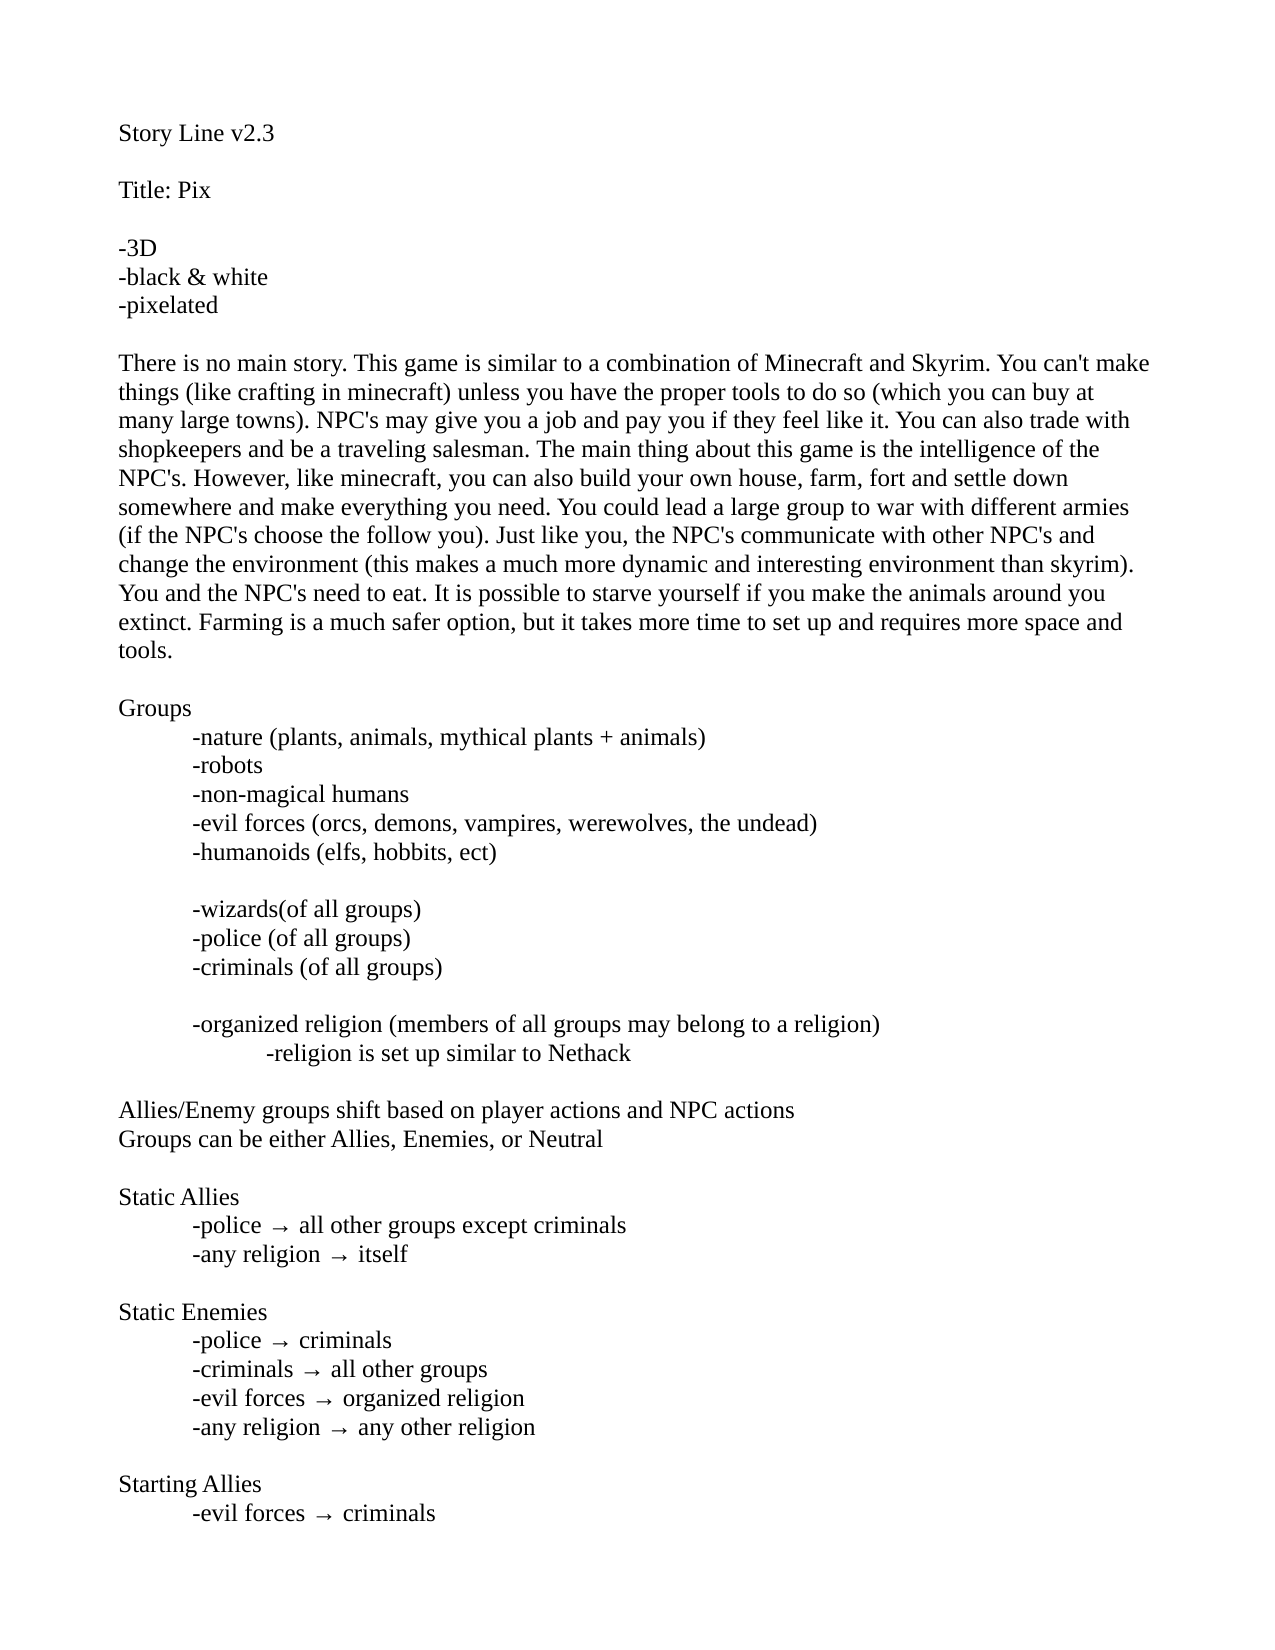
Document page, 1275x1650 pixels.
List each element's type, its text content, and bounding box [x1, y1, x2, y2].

text -pixelated [118, 291, 1157, 319]
text -police (of all groups) [118, 923, 1157, 952]
text Groups [118, 693, 1157, 722]
text -criminals → all other groups [118, 1354, 1157, 1383]
text -wizards(of all groups) [118, 894, 1157, 923]
text -black & white [118, 262, 1157, 291]
text -criminals (of all groups) [118, 952, 1157, 981]
text -any religion → any other religion [118, 1412, 1157, 1441]
text -any religion → itself [118, 1239, 1157, 1268]
text -non-magical humans [118, 779, 1157, 808]
text Static Allies [118, 1182, 1157, 1211]
text -evil forces → organized religion [118, 1383, 1157, 1412]
text -3D [118, 233, 1157, 262]
text Starting Allies [118, 1469, 1157, 1498]
text -organized religion (members of all groups may belong to a religion) [118, 1009, 1157, 1038]
text -evil forces (orcs, demons, vampires, werewolves, the undead) [118, 808, 1157, 837]
text -police → criminals [118, 1326, 1157, 1354]
text -nature (plants, animals, mythical plants + animals) [118, 722, 1157, 751]
text -police → all other groups except criminals [118, 1211, 1157, 1239]
text Groups can be either Allies, Enemies, or Neutral [118, 1124, 1157, 1153]
text There is no main story. This game is similar to a combination of Minecraft and Skyrim. You can't make things (like crafting in minecraft) unless you have the proper tools to do so (which you can buy at many large towns). NPC's may give you a job and pay you if they feel like it. You can also trade with shopkeepers and be a traveling salesman. The main thing about this game is the intelligence of the NPC's. However, like minecraft, you can also build your own house, farm, fort and settle down somewhere and make everything you need. You could lead a large group to war with different armies (if the NPC's choose the follow you). Just like you, the NPC's communicate with other NPC's and change the environment (this makes a much more dynamic and interesting environment than skyrim). You and the NPC's need to eat. It is possible to starve yourself if you make the animals around you extinct. Farming is a much safer option, but it takes more time to set up and requires more space and tools. [118, 348, 1157, 664]
text Allies/Enemy groups shift based on player actions and NPC actions [118, 1096, 1157, 1124]
text -robots [118, 751, 1157, 779]
text -evil forces → criminals [118, 1498, 1157, 1527]
text Story Line v2.3 [118, 118, 1157, 147]
text -humanoids (elfs, hobbits, ect) [118, 837, 1157, 866]
text Title: Pix [118, 176, 1157, 204]
text Static Enemies [118, 1297, 1157, 1326]
text -religion is set up similar to Nethack [118, 1038, 1157, 1067]
